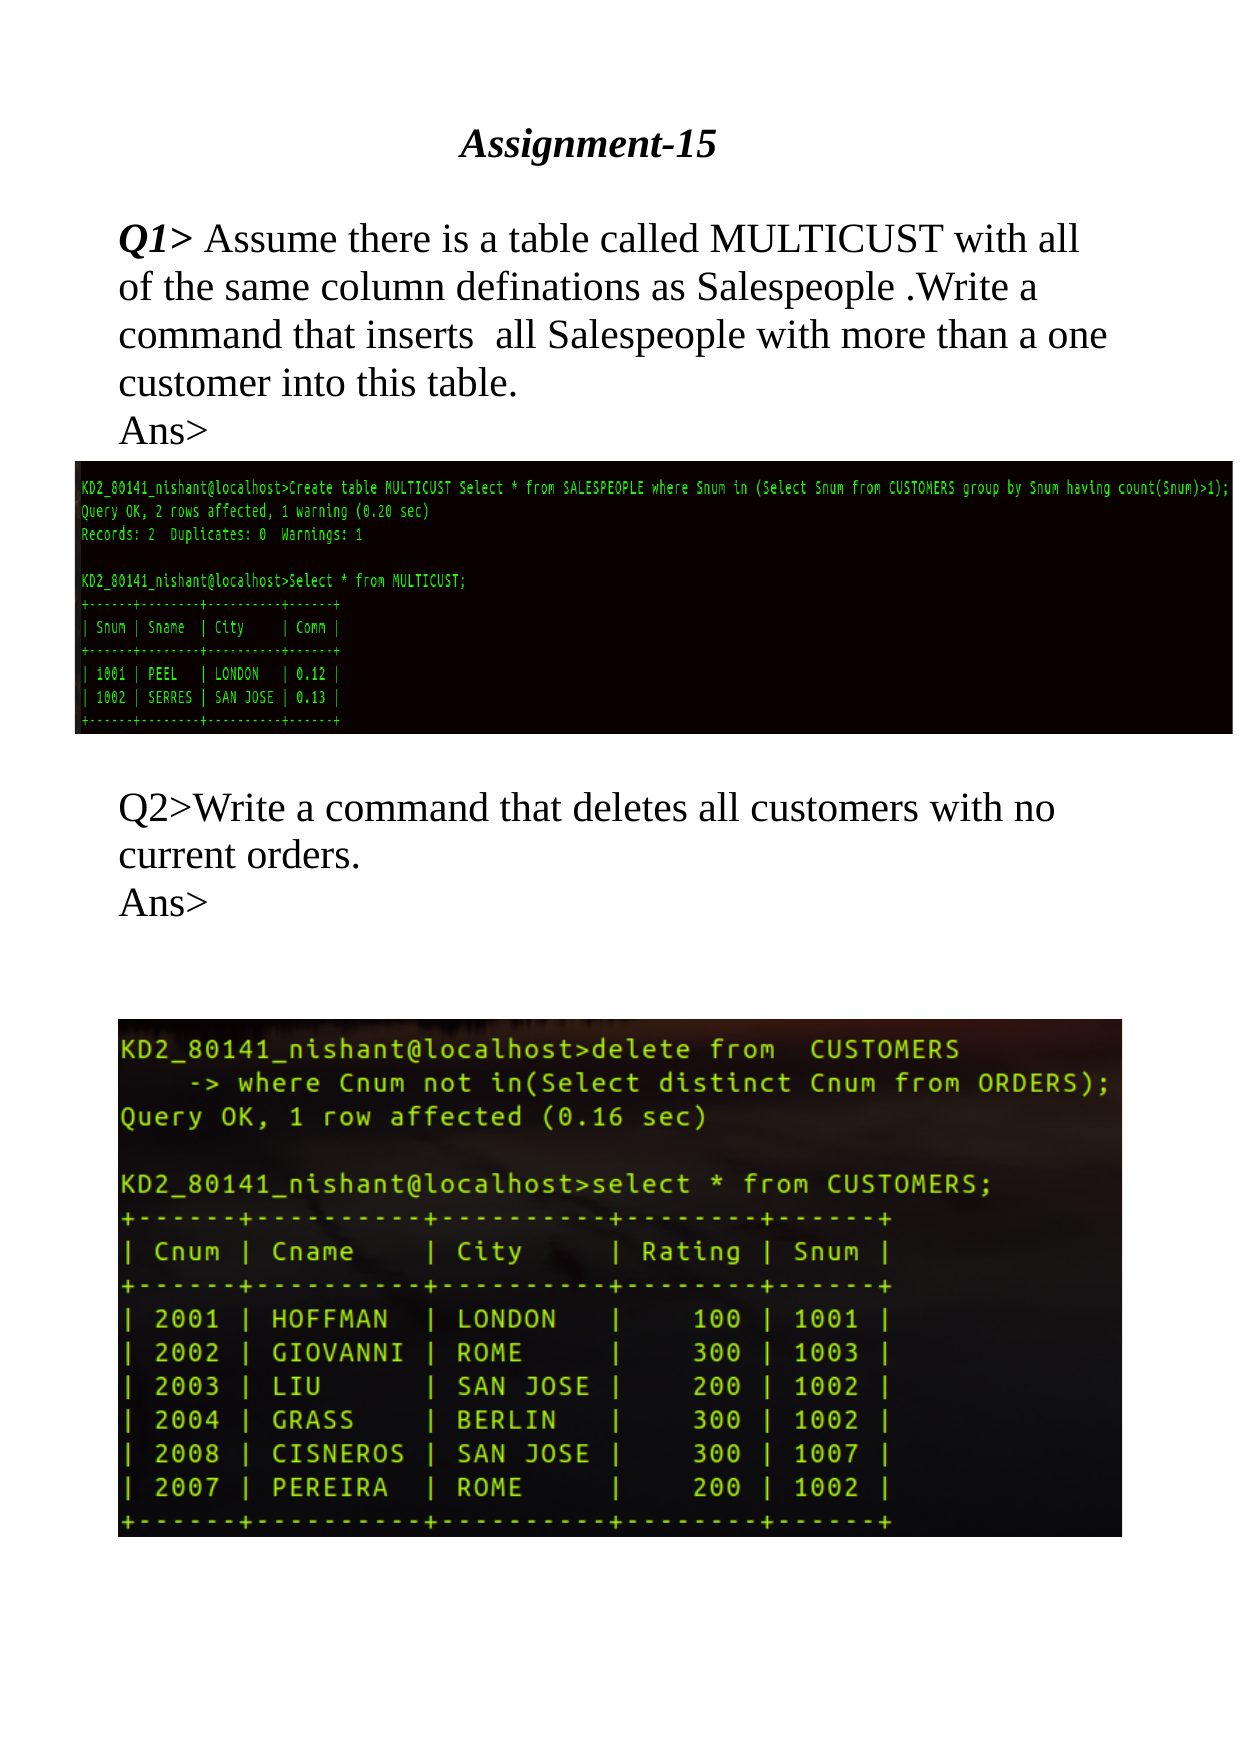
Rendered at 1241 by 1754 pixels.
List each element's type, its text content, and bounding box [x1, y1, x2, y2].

picture [74, 461, 1233, 734]
text Q2>Write a command that deletes all customers with no current orders. [118, 782, 1122, 878]
text Q1> Assume there is a table called MULTICUST with all of the same column definations as Salespeople .Write a command that inserts all Salespeople with more than a one customer into this table. [118, 214, 1122, 406]
text Ans> [118, 878, 1122, 926]
text Assignment-15 [118, 118, 1122, 166]
picture [118, 1019, 1123, 1537]
text Ans> [118, 406, 1122, 453]
